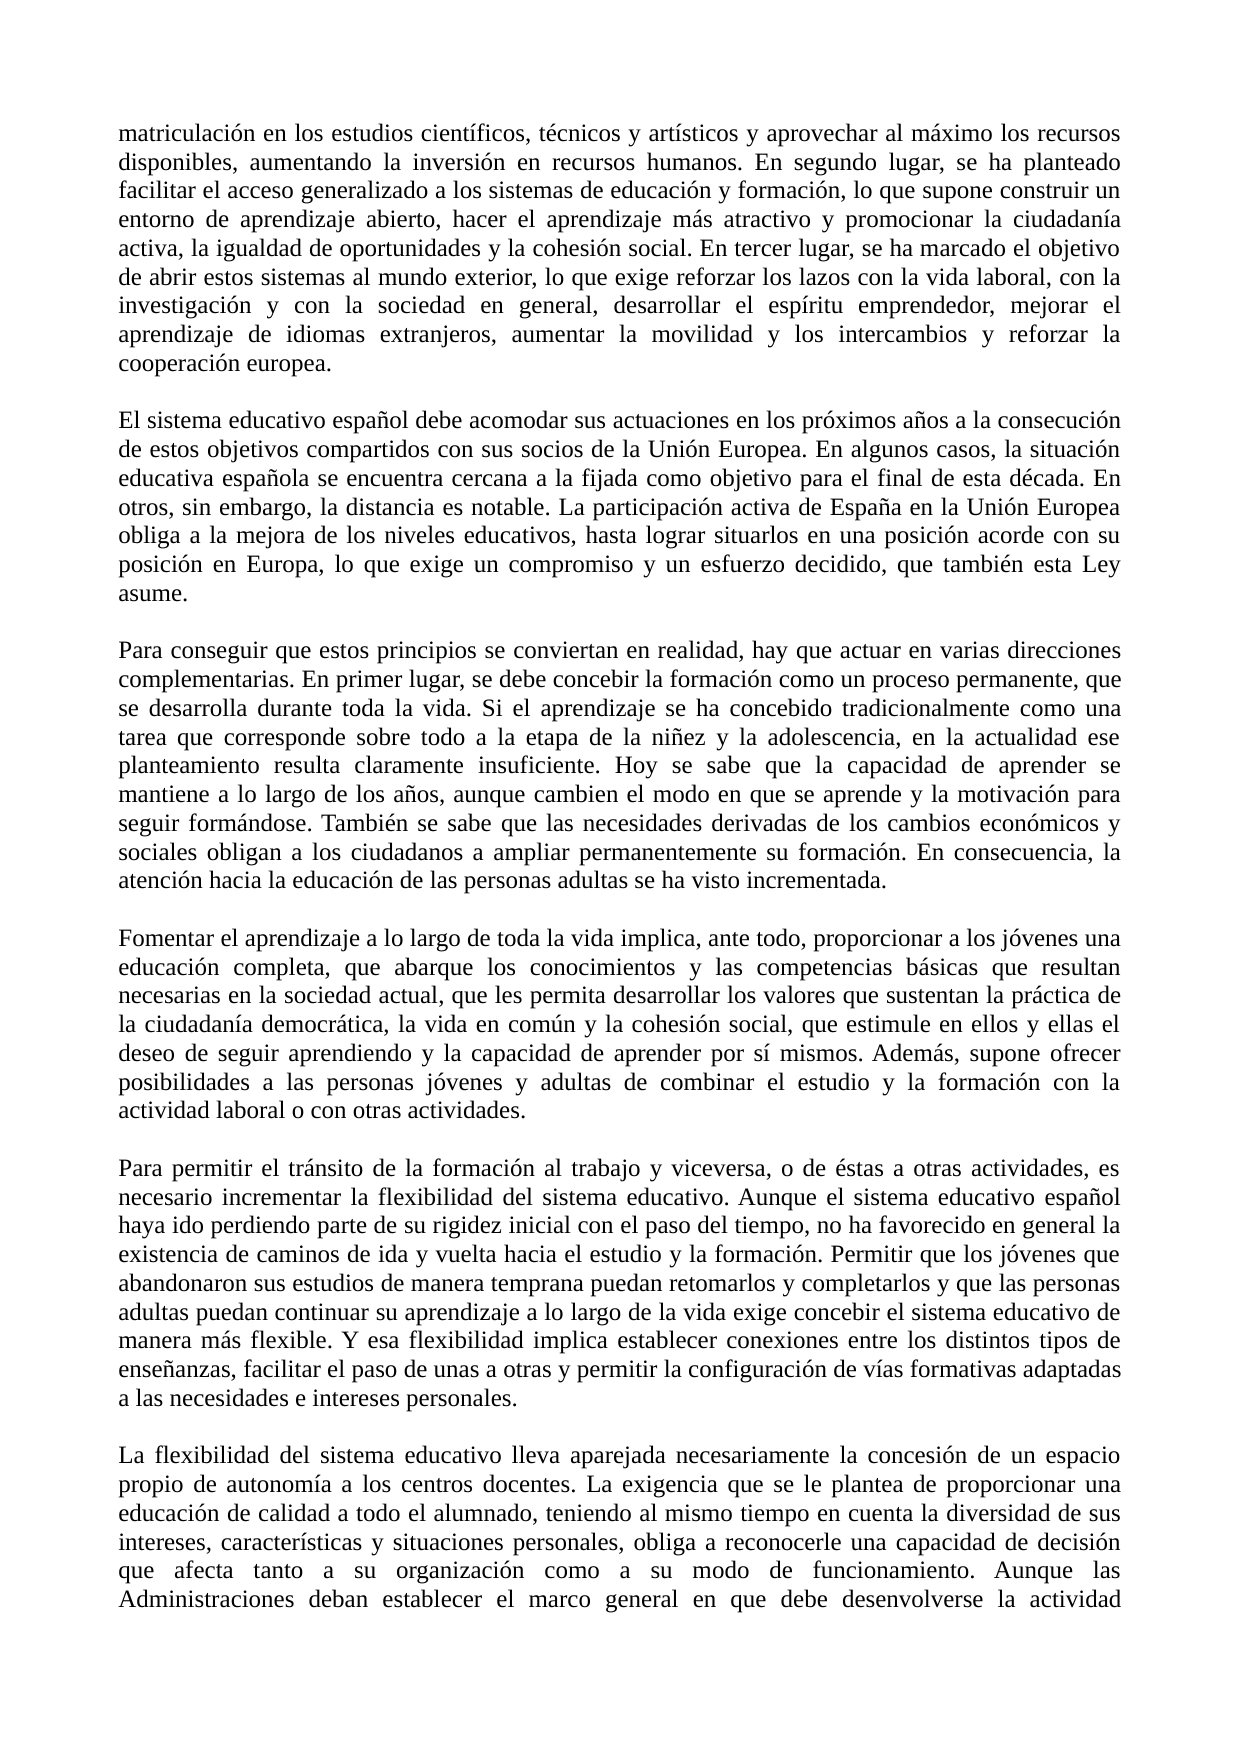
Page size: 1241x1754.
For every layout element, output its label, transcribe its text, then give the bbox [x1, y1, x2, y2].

text Fomentar el aprendizaje a lo largo de toda la vida implica, ante todo, proporcionar a los jóvenes una educación completa, que abarque los conocimientos y las competencias básicas que resultan necesarias en la sociedad actual, que les permita desarrollar los valores que sustentan la práctica de la ciudadanía democrática, la vida en común y la cohesión social, que estimule en ellos y ellas el deseo de seguir aprendiendo y la capacidad de aprender por sí mismos. Además, supone ofrecer posibilidades a las personas jóvenes y adultas de combinar el estudio y la formación con la actividad laboral o con otras actividades. [118, 923, 1122, 1124]
text El sistema educativo español debe acomodar sus actuaciones en los próximos años a la consecución de estos objetivos compartidos con sus socios de la Unión Europea. En algunos casos, la situación educativa española se encuentra cercana a la fijada como objetivo para el final de esta década. En otros, sin embargo, la distancia es notable. La participación activa de España en la Unión Europea obliga a la mejora de los niveles educativos, hasta lograr situarlos en una posición acorde con su posición en Europa, lo que exige un compromiso y un esfuerzo decidido, que también esta Ley asume. [118, 406, 1122, 607]
text matriculación en los estudios científicos, técnicos y artísticos y aprovechar al máximo los recursos disponibles, aumentando la inversión en recursos humanos. En segundo lugar, se ha planteado facilitar el acceso generalizado a los sistemas de educación y formación, lo que supone construir un entorno de aprendizaje abierto, hacer el aprendizaje más atractivo y promocionar la ciudadanía activa, la igualdad de oportunidades y la cohesión social. En tercer lugar, se ha marcado el objetivo de abrir estos sistemas al mundo exterior, lo que exige reforzar los lazos con la vida laboral, con la investigación y con la sociedad en general, desarrollar el espíritu emprendedor, mejorar el aprendizaje de idiomas extranjeros, aumentar la movilidad y los intercambios y reforzar la cooperación europea. [118, 118, 1122, 377]
text Para permitir el tránsito de la formación al trabajo y viceversa, o de éstas a otras actividades, es necesario incrementar la flexibilidad del sistema educativo. Aunque el sistema educativo español haya ido perdiendo parte de su rigidez inicial con el paso del tiempo, no ha favorecido en general la existencia de caminos de ida y vuelta hacia el estudio y la formación. Permitir que los jóvenes que abandonaron sus estudios de manera temprana puedan retomarlos y completarlos y que las personas adultas puedan continuar su aprendizaje a lo largo de la vida exige concebir el sistema educativo de manera más flexible. Y esa flexibilidad implica establecer conexiones entre los distintos tipos de enseñanzas, facilitar el paso de unas a otras y permitir la configuración de vías formativas adaptadas a las necesidades e intereses personales. [118, 1153, 1122, 1412]
text Para conseguir que estos principios se conviertan en realidad, hay que actuar en varias direcciones complementarias. En primer lugar, se debe concebir la formación como un proceso permanente, que se desarrolla durante toda la vida. Si el aprendizaje se ha concebido tradicionalmente como una tarea que corresponde sobre todo a la etapa de la niñez y la adolescencia, en la actualidad ese planteamiento resulta claramente insuficiente. Hoy se sabe que la capacidad de aprender se mantiene a lo largo de los años, aunque cambien el modo en que se aprende y la motivación para seguir formándose. También se sabe que las necesidades derivadas de los cambios económicos y sociales obligan a los ciudadanos a ampliar permanentemente su formación. En consecuencia, la atención hacia la educación de las personas adultas se ha visto incrementada. [118, 636, 1122, 894]
text La flexibilidad del sistema educativo lleva aparejada necesariamente la concesión de un espacio propio de autonomía a los centros docentes. La exigencia que se le plantea de proporcionar una educación de calidad a todo el alumnado, teniendo al mismo tiempo en cuenta la diversidad de sus intereses, características y situaciones personales, obliga a reconocerle una capacidad de decisión que afecta tanto a su organización como a su modo de funcionamiento. Aunque las Administraciones deban establecer el marco general en que debe desenvolverse la actividad [118, 1441, 1122, 1613]
